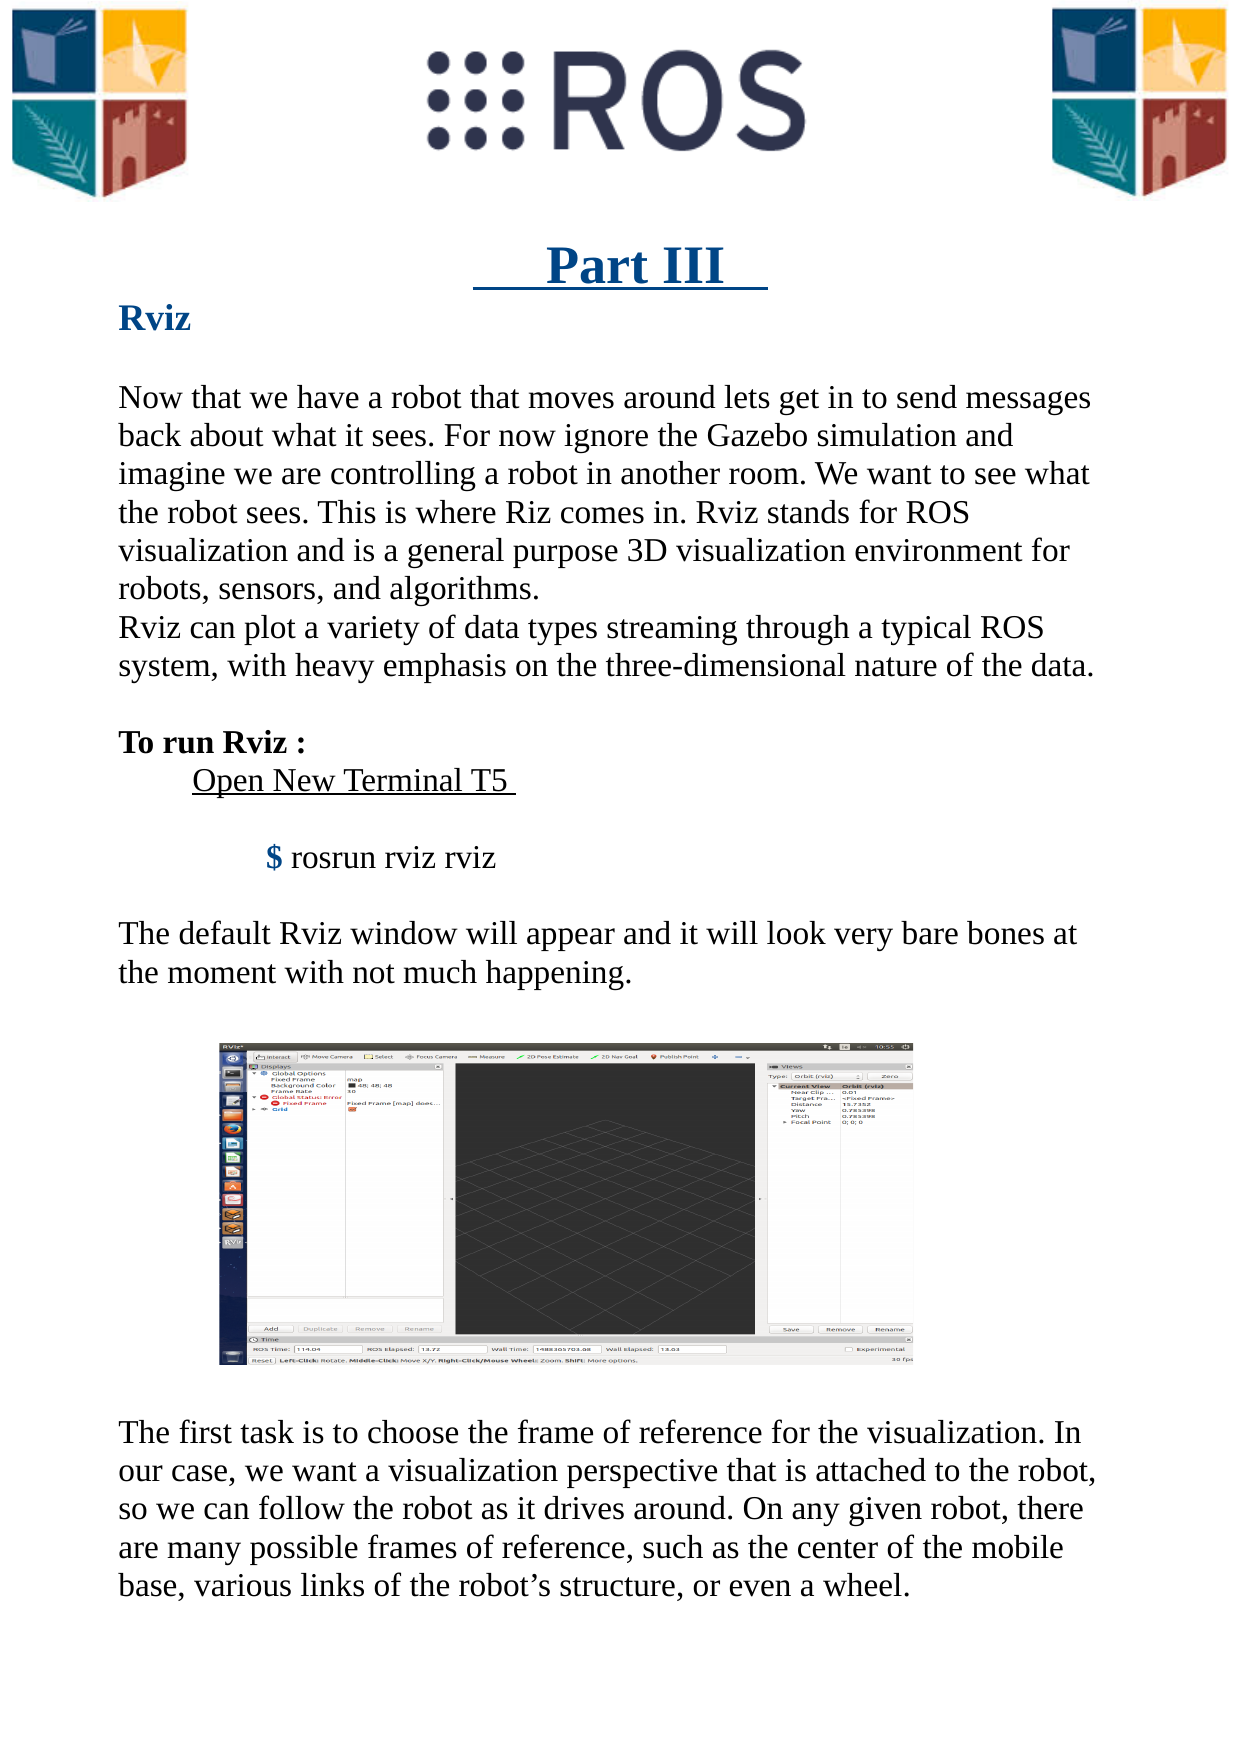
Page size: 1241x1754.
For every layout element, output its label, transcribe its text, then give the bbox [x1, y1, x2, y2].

picture [0, 1, 200, 202]
text Open New Terminal T5 [118, 760, 1122, 798]
text Rviz can plot a variety of data types streaming through a typical ROS system, with heavy emphasis on the three-dimensional nature of the data. [118, 607, 1122, 683]
text To run Rviz : [118, 722, 1122, 760]
picture [1040, 0, 1241, 201]
text Part III [118, 233, 1122, 295]
picture [219, 1043, 914, 1365]
text The default Rviz window will appear and it will look very bare bones at the moment with not much happening. [118, 913, 1122, 990]
text Now that we have a robot that moves around lets get in to send messages back about what it sees. For now ignore the Gazebo simulation and imagine we are controlling a robot in another room. We want to see what the robot sees. This is where Riz comes in. Rviz stands for ROS visualization and is a general purpose 3D visualization environment for robots, sensors, and algorithms. [118, 377, 1122, 607]
picture [421, 44, 819, 159]
text $ rosrun rviz rviz [118, 837, 1122, 875]
text The first task is to choose the frame of reference for the visualization. In our case, we want a visualization perspective that is attached to the robot, so we can follow the robot as it drives around. On any given robot, there are many possible frames of reference, such as the center of the mobile base, various links of the robot’s structure, or even a wheel. [118, 1412, 1122, 1603]
text Rviz [118, 295, 1122, 338]
